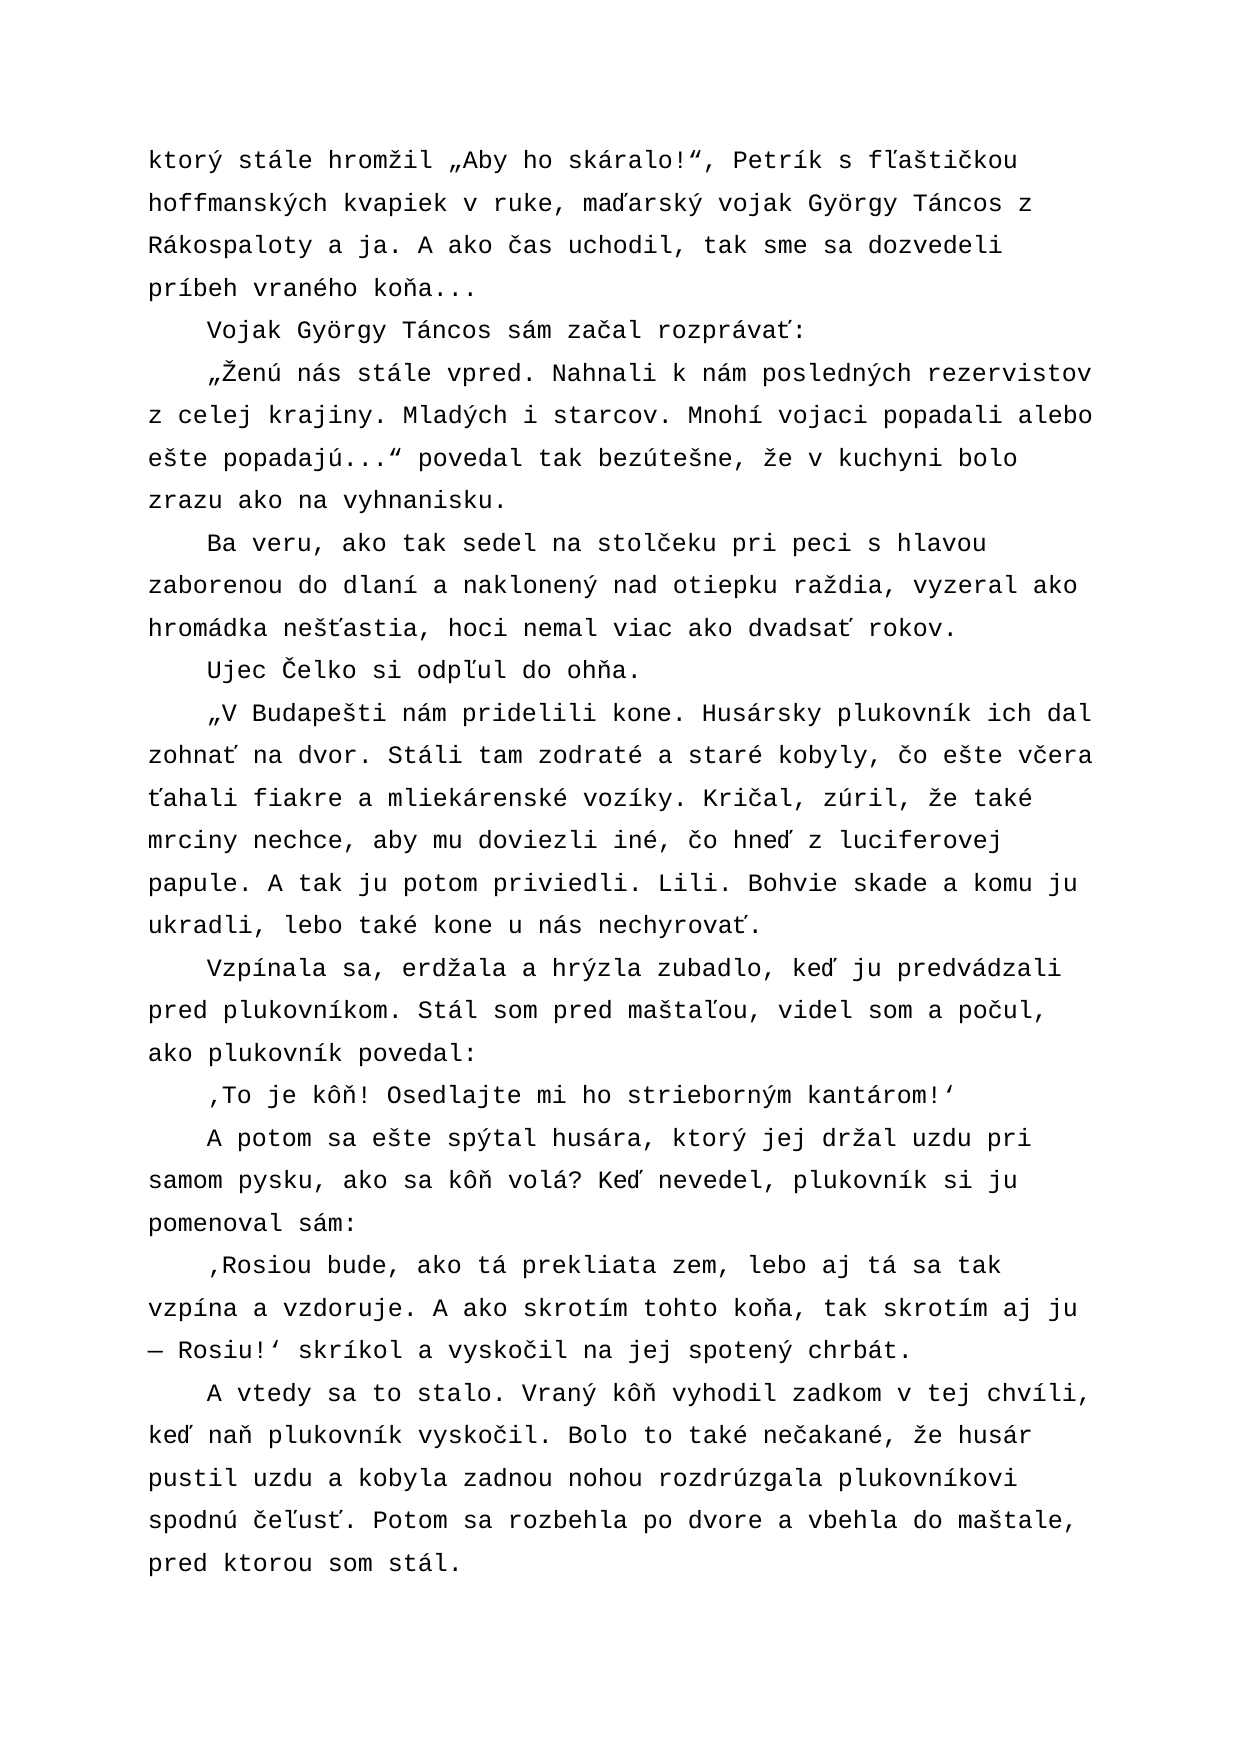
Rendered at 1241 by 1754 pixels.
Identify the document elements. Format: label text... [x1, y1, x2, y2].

text ktorý stále hromžil „Aby ho skáralo!“, Petrík s fľaštičkou hoffmanských kvapiek v ruke, maďarský vojak György Táncos z Rákospaloty a ja. A ako čas uchodil, tak sme sa dozvedeli príbeh vraného koňa... [148, 148, 1093, 303]
text Ujec Čelko si odpľul do ohňa. [148, 658, 1093, 686]
text Vojak György Táncos sám začal rozprávať: [148, 318, 1093, 346]
text Ba veru, ako tak sedel na stolčeku pri peci s hlavou zaborenou do dlaní a naklonený nad otiepku raždia, vyzeral ako hromádka nešťastia, hoci nemal viac ako dvadsať rokov. [148, 530, 1093, 643]
text Vzpínala sa, erdžala a hrýzla zubadlo, keď ju predvádzali pred plukovníkom. Stál som pred maštaľou, videl som a počul, ako plukovník povedal: [148, 955, 1093, 1068]
text „V Budapešti nám pridelili kone. Husársky plukovník ich dal zohnať na dvor. Stáli tam zodraté a staré kobyly, čo ešte včera ťahali fiakre a mliekárenské vozíky. Kričal, zúril, že také mrciny nechce, aby mu doviezli iné, čo hneď z luciferovej papule. A tak ju potom priviedli. Lili. Bohvie skade a komu ju ukradli, lebo také kone u nás nechyrovať. [148, 700, 1093, 941]
text ‚Rosiou bude, ako tá prekliata zem, lebo aj tá sa tak vzpína a vzdoruje. A ako skrotím tohto koňa, tak skrotím aj ju — Rosiu!‘ skríkol a vyskočil na jej spotený chrbát. [148, 1253, 1093, 1366]
text A potom sa ešte spýtal husára, ktorý jej držal uzdu pri samom pysku, ako sa kôň volá? Keď nevedel, plukovník si ju pomenoval sám: [148, 1125, 1093, 1238]
text ‚To je kôň! Osedlajte mi ho strieborným kantárom!‘ [148, 1083, 1093, 1111]
text A vtedy sa to stalo. Vraný kôň vyhodil zadkom v tej chvíli, keď naň plukovník vyskočil. Bolo to také nečakané, že husár pustil uzdu a kobyla zadnou nohou rozdrúzgala plukovníkovi spodnú čeľusť. Potom sa rozbehla po dvore a vbehla do maštale, pred ktorou som stál. [148, 1380, 1093, 1578]
text „Ženú nás stále vpred. Nahnali k nám posledných rezervistov z celej krajiny. Mladých i starcov. Mnohí vojaci popadali alebo ešte popadajú...“ povedal tak bezútešne, že v kuchyni bolo zrazu ako na vyhnanisku. [148, 360, 1093, 516]
